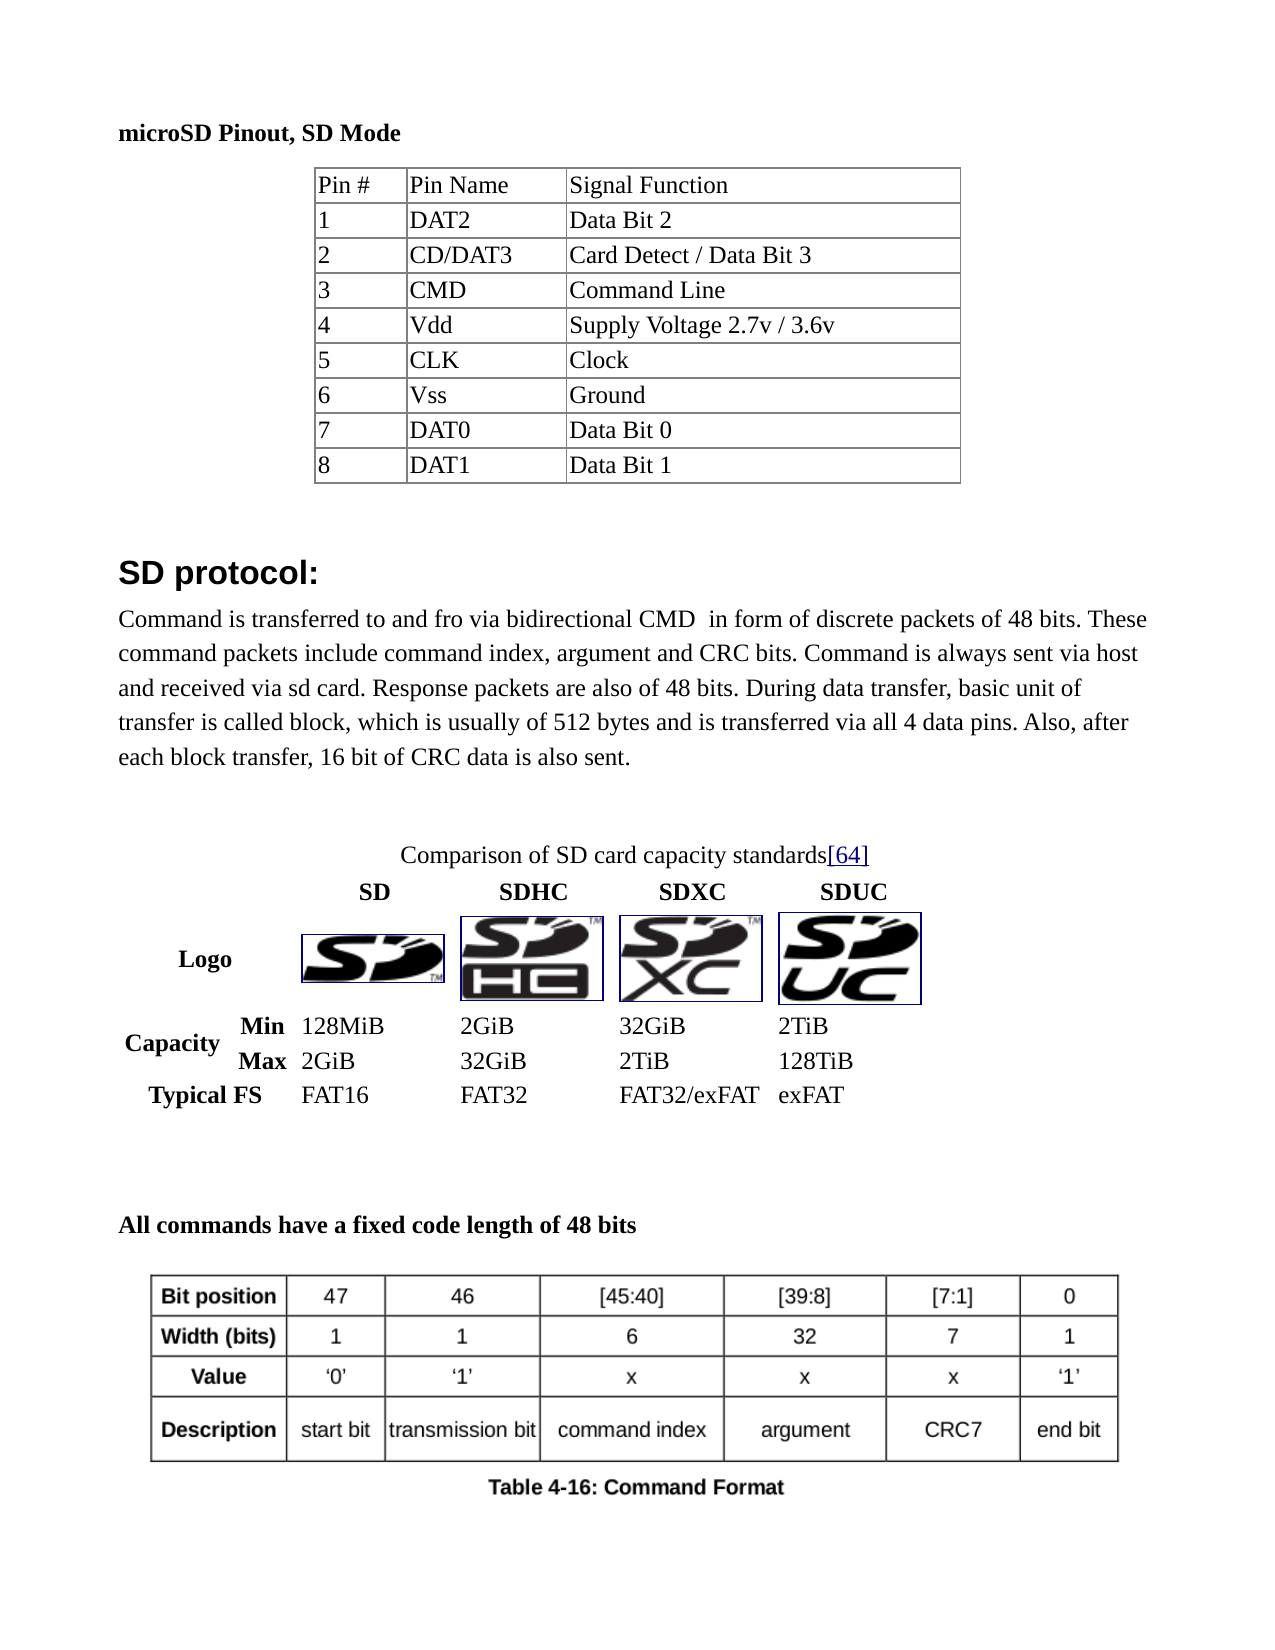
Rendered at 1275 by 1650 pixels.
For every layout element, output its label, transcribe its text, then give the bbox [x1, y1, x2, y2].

text Command is transferred to and fro via bidirectional CMD in form of discrete packets of 48 bits. These command packets include command index, argument and CRC bits. Command is always sent via host and received via sd card. Response packets are also of 48 bits. During data transfer, basic unit of transfer is called block, which is usually of 512 bytes and is transferred via all 4 data pins. Also, after each block transfer, 16 bit of CRC data is also sent. [118, 604, 1157, 770]
table_cell 128MiB [298, 1008, 457, 1043]
text All commands have a fixed code length of 48 bits [118, 1210, 1157, 1239]
table_cell Typical FS [118, 1078, 298, 1112]
table_cell 1 [316, 204, 406, 237]
table_cell 6 [316, 379, 406, 412]
table_cell CMD [408, 274, 566, 307]
table_cell 3 [316, 274, 406, 307]
table_cell Capacity [118, 1008, 232, 1077]
table_cell 2 [316, 239, 406, 272]
table_cell DAT0 [408, 414, 566, 447]
table_header [118, 874, 298, 909]
table_cell 8 [316, 449, 406, 482]
table_header SDUC [775, 874, 939, 909]
table_cell 7 [316, 414, 406, 447]
table_cell Ground [567, 379, 960, 412]
table_cell Card Detect / Data Bit 3 [567, 239, 960, 272]
table_cell Min [233, 1008, 298, 1043]
table_cell FAT32/exFAT [616, 1078, 775, 1112]
table_cell [616, 909, 775, 1008]
text microSD Pinout, SD Mode [118, 118, 1157, 147]
table_cell 2TiB [616, 1043, 775, 1077]
table_cell 4 [316, 309, 406, 342]
table_cell Vdd [408, 309, 566, 342]
table_cell FAT16 [298, 1078, 457, 1112]
picture [462, 917, 602, 1000]
table_cell DAT1 [408, 449, 566, 482]
table_cell exFAT [775, 1078, 939, 1112]
table_cell Logo [118, 909, 298, 1008]
table_cell Max [233, 1043, 298, 1077]
table_header Pin # [316, 169, 406, 202]
table_cell Supply Voltage 2.7v / 3.6v [567, 309, 960, 342]
table_cell Command Line [567, 274, 960, 307]
table_cell 2TiB [775, 1008, 939, 1043]
table_header SDHC [457, 874, 616, 909]
table_header Pin Name [408, 169, 566, 202]
table_header SD [298, 874, 457, 909]
picture [621, 916, 761, 1001]
picture [145, 1259, 1130, 1501]
table_cell Data Bit 1 [567, 449, 960, 482]
table_cell [775, 909, 939, 1008]
table_cell 128TiB [775, 1043, 939, 1077]
table_cell FAT32 [457, 1078, 616, 1112]
table_cell 2GiB [457, 1008, 616, 1043]
text Comparison of SD card capacity standards[64] [118, 840, 1157, 868]
table_cell 32GiB [457, 1043, 616, 1077]
table_cell CLK [408, 344, 566, 377]
table_cell 2GiB [298, 1043, 457, 1077]
table_cell DAT2 [408, 204, 566, 237]
table_cell [457, 909, 616, 1008]
table_cell Vss [408, 379, 566, 412]
subtitle SD protocol: [118, 552, 1157, 591]
table_cell [298, 909, 457, 1008]
picture [303, 935, 443, 982]
table_cell Data Bit 2 [567, 204, 960, 237]
table_cell CD/DAT3 [408, 239, 566, 272]
table_header SDXC [616, 874, 775, 909]
table_cell Data Bit 0 [567, 414, 960, 447]
table_cell 5 [316, 344, 406, 377]
table_header Signal Function [567, 169, 960, 202]
picture [780, 913, 920, 1004]
table_cell 32GiB [616, 1008, 775, 1043]
table_cell Clock [567, 344, 960, 377]
